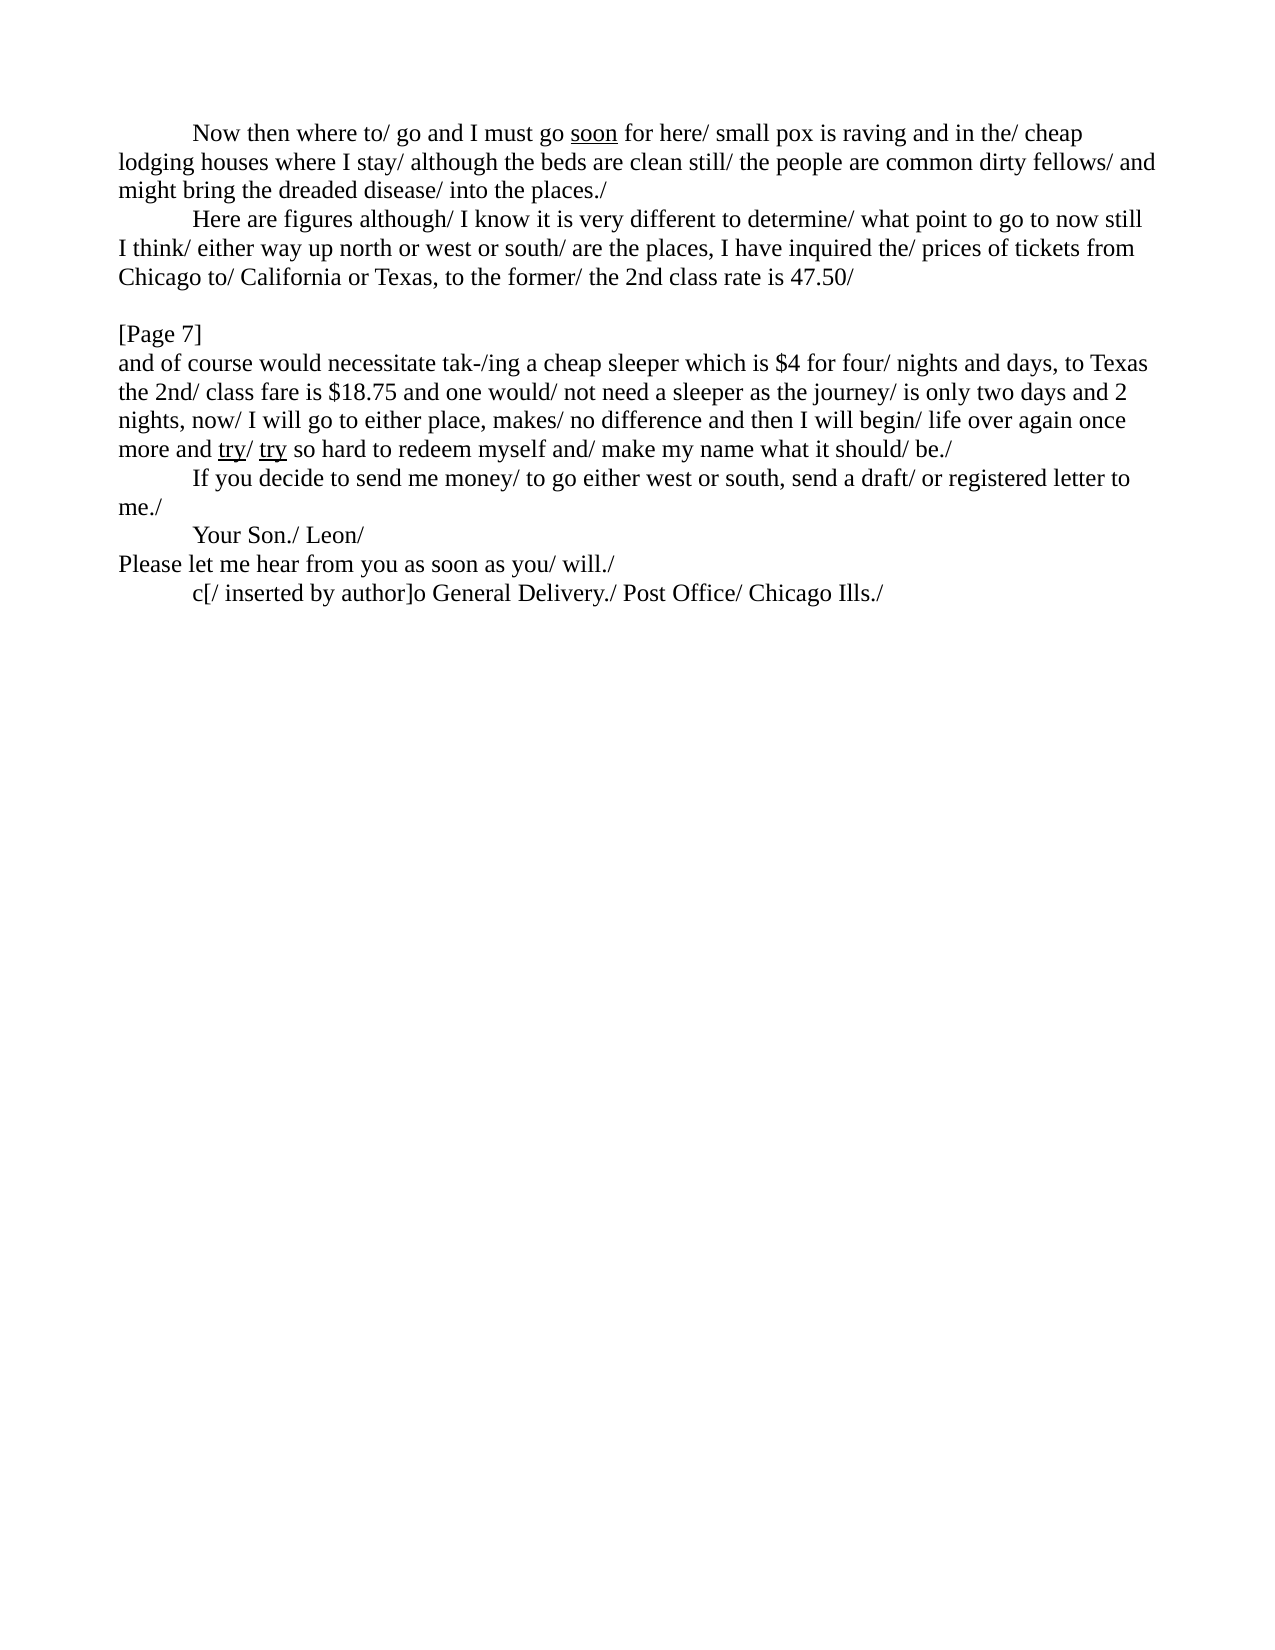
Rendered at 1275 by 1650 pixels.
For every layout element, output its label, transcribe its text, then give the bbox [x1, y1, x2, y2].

text If you decide to send me money/ to go either west or south, send a draft/ or registered letter to me./ [118, 463, 1157, 521]
text and of course would necessitate tak-/ing a cheap sleeper which is $4 for four/ nights and days, to Texas the 2nd/ class fare is $18.75 and one would/ not need a sleeper as the journey/ is only two days and 2 nights, now/ I will go to either place, makes/ no difference and then I will begin/ life over again once more and try/ try so hard to redeem myself and/ make my name what it should/ be./ [118, 348, 1157, 463]
text Your Son./ Leon/ [118, 521, 1157, 549]
text c[/ inserted by author]o General Delivery./ Post Office/ Chicago Ills./ [118, 578, 1157, 607]
text [Page 7] [118, 319, 1157, 348]
text Here are figures although/ I know it is very different to determine/ what point to go to now still I think/ either way up north or west or south/ are the places, I have inquired the/ prices of tickets from Chicago to/ California or Texas, to the former/ the 2nd class rate is 47.50/ [118, 204, 1157, 291]
text Please let me hear from you as soon as you/ will./ [118, 549, 1157, 578]
text Now then where to/ go and I must go soon for here/ small pox is raving and in the/ cheap lodging houses where I stay/ although the beds are clean still/ the people are common dirty fellows/ and might bring the dreaded disease/ into the places./ [118, 118, 1157, 204]
